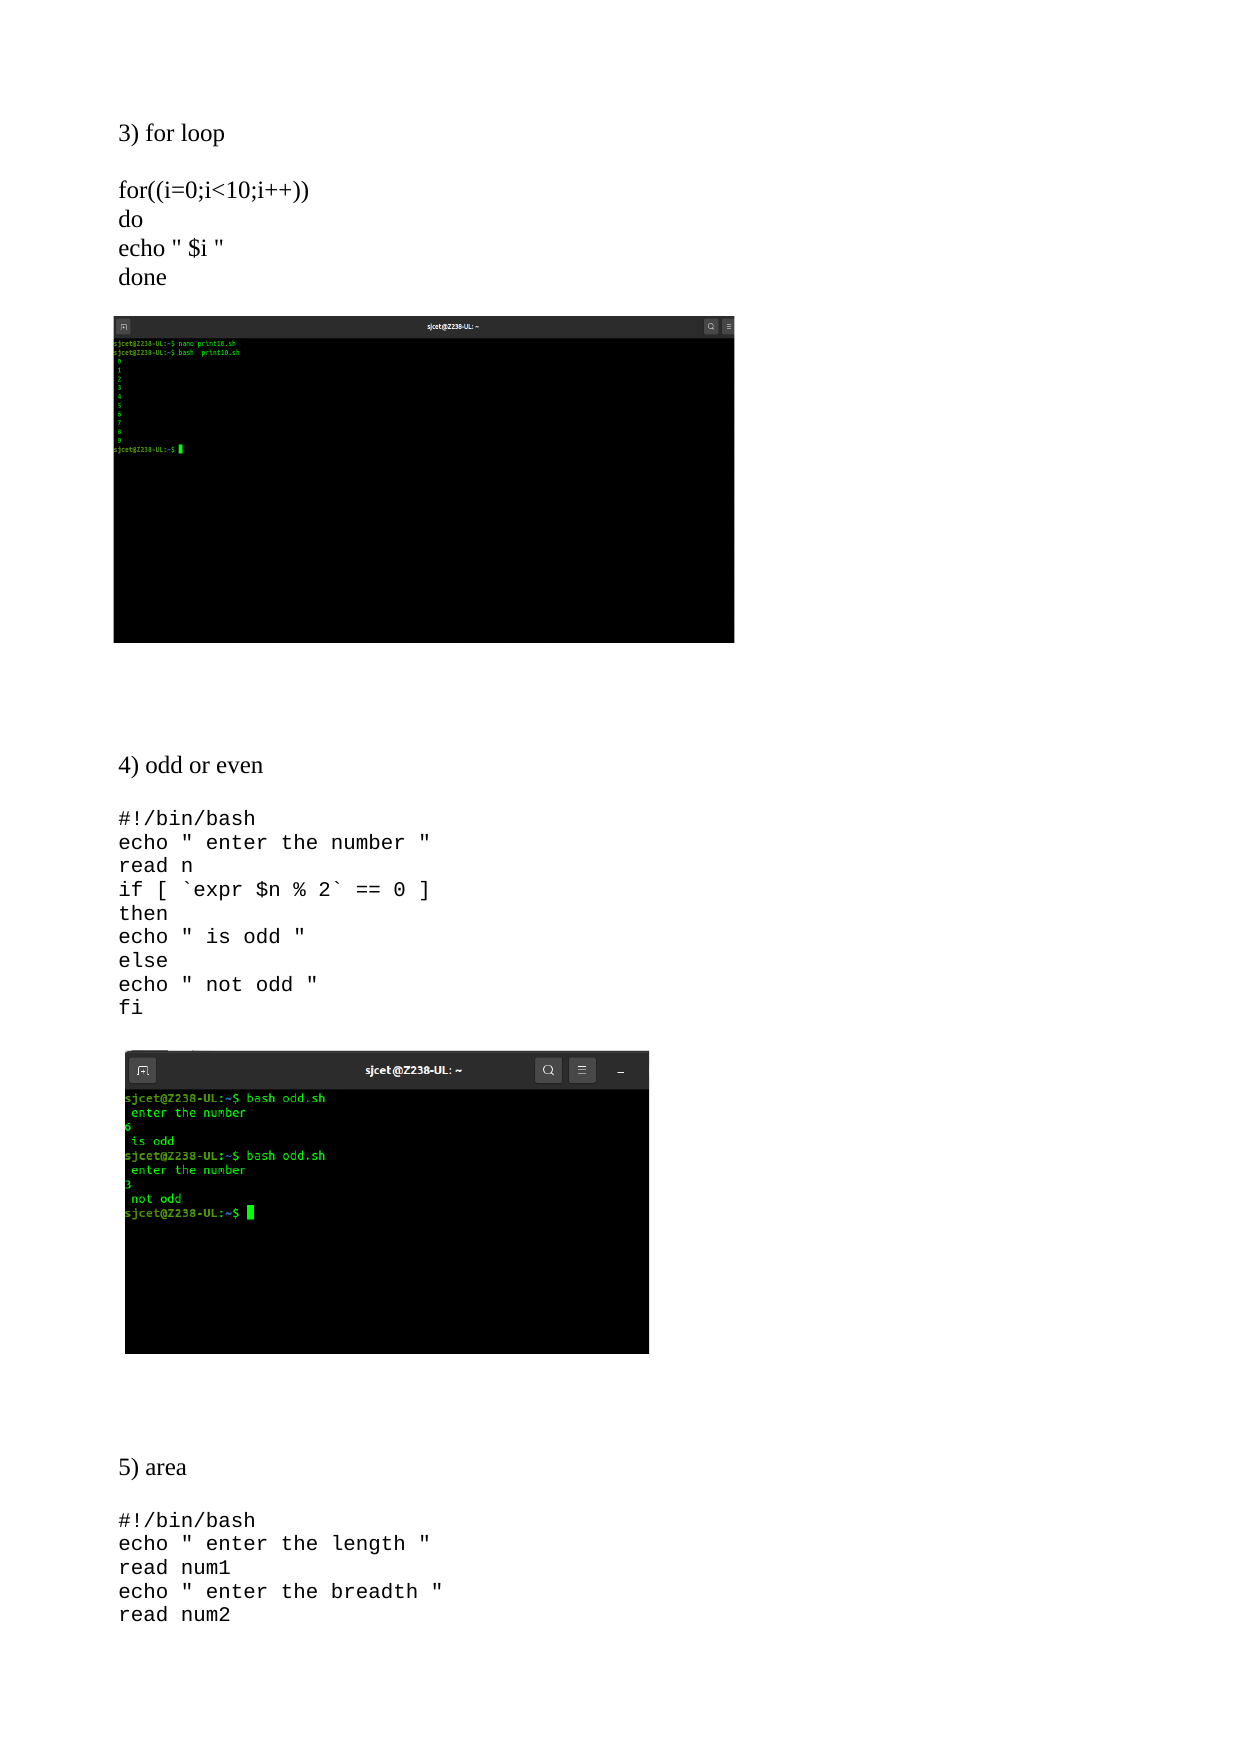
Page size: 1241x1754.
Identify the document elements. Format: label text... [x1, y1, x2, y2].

text then [118, 903, 1122, 926]
text echo " enter the number " [118, 832, 1122, 855]
text for((i=0;i<10;i++)) [118, 176, 1122, 204]
text 3) for loop [118, 118, 1122, 147]
text echo " not odd " [118, 974, 1122, 997]
text read num2 [118, 1604, 1122, 1628]
picture [125, 1050, 650, 1354]
text echo " $i " [118, 233, 1122, 262]
text #!/bin/bash [118, 808, 1122, 832]
text if [ `expr $n % 2` == 0 ] [118, 879, 1122, 903]
text 5) area [118, 1452, 1122, 1481]
text fi [118, 997, 1122, 1021]
text read num1 [118, 1557, 1122, 1581]
text read n [118, 855, 1122, 879]
text #!/bin/bash [118, 1510, 1122, 1533]
text 4) odd or even [118, 751, 1122, 779]
text done [118, 262, 1122, 291]
text echo " is odd " [118, 926, 1122, 950]
picture [113, 316, 735, 643]
text echo " enter the length " [118, 1533, 1122, 1557]
text do [118, 204, 1122, 233]
text else [118, 950, 1122, 974]
text echo " enter the breadth " [118, 1581, 1122, 1604]
